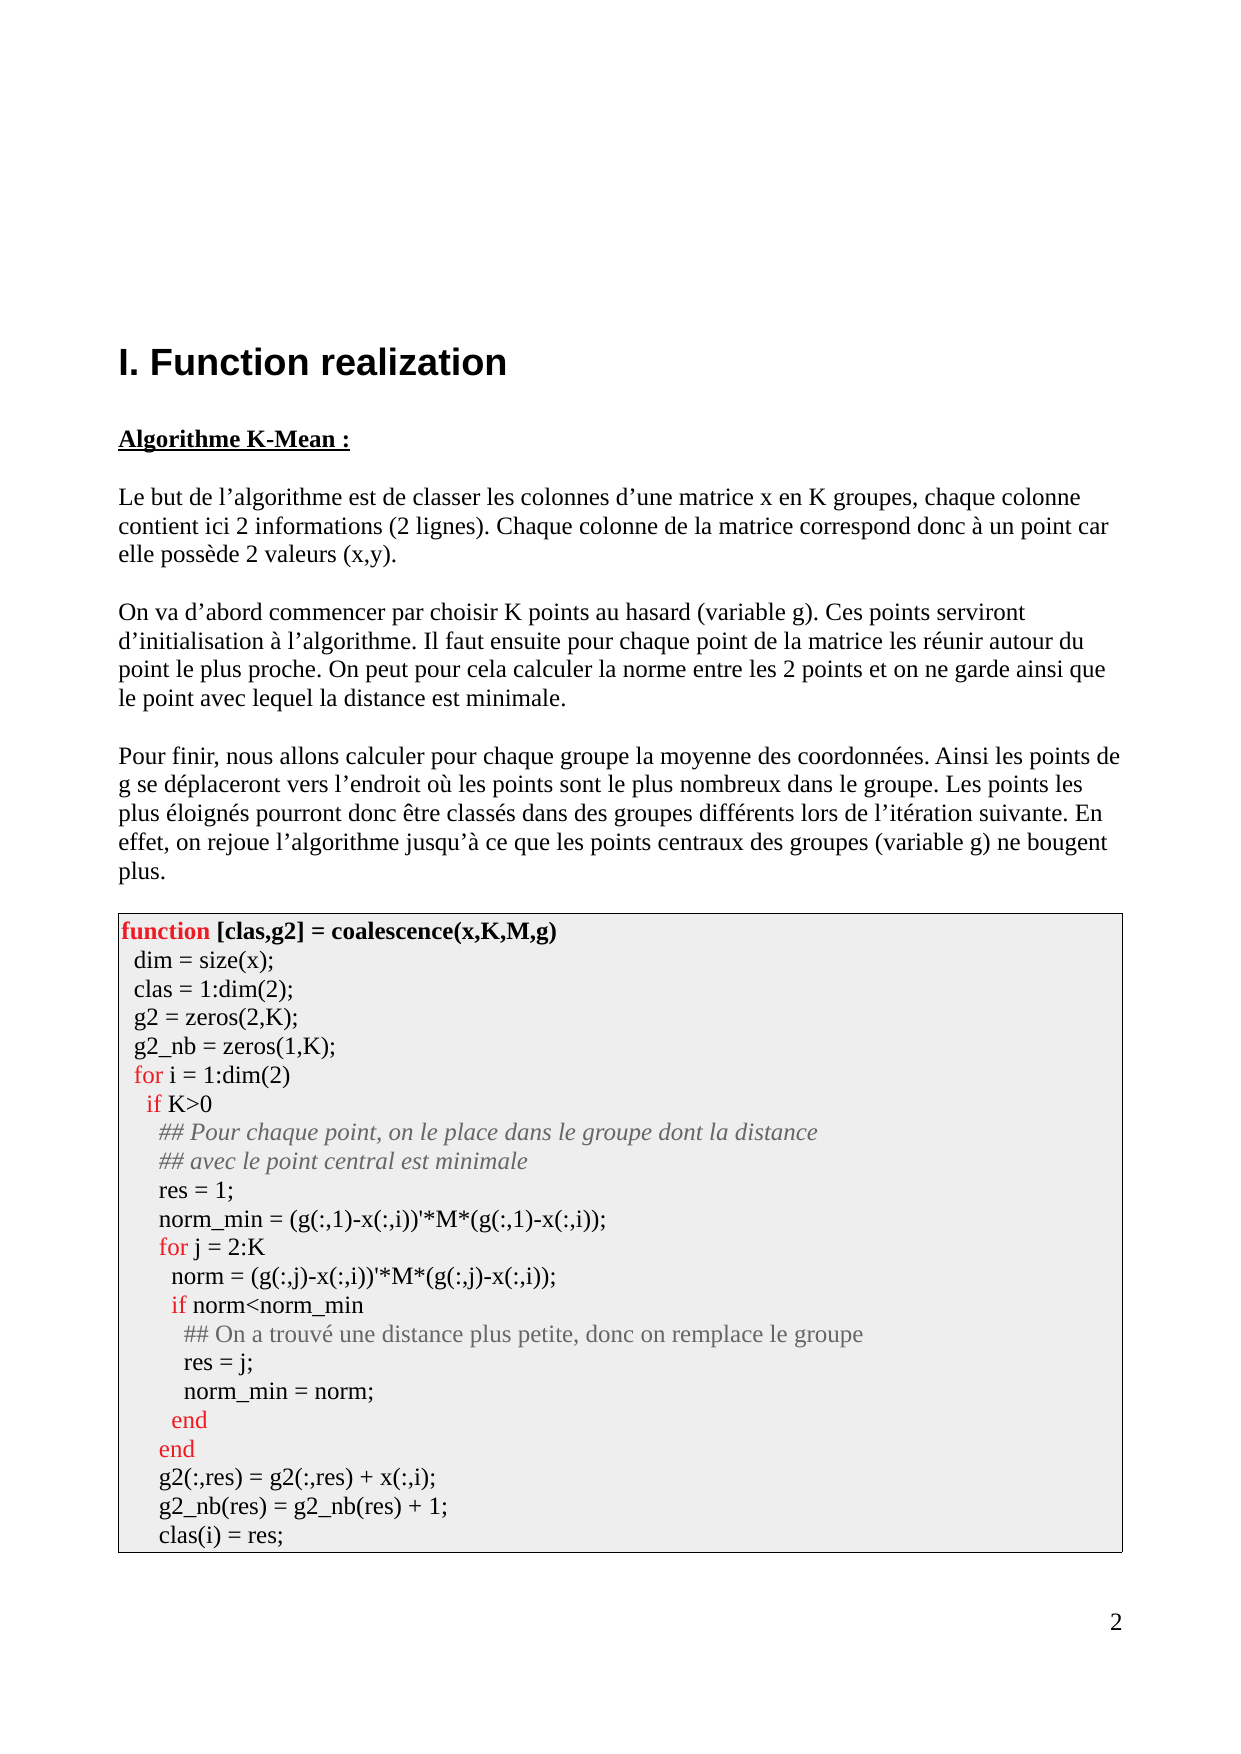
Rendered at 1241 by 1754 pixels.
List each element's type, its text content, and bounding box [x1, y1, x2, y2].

text function [clas,g2] = coalescence(x,K,M,g) [119, 914, 1122, 942]
text clas(i) = res; [119, 1517, 1122, 1552]
text norm_min = norm; [119, 1373, 1122, 1402]
text norm = (g(:,j)-x(:,i))'*M*(g(:,j)-x(:,i)); [119, 1258, 1122, 1287]
text Pour finir, nous allons calculer pour chaque groupe la moyenne des coordonnées. Ainsi les points de g se déplaceront vers l’endroit où les points sont le plus nombreux dans le groupe. Les points les plus éloignés pourront donc être classés dans des groupes différents lors de l’itération suivante. En effet, on rejoue l’algorithme jusqu’à ce que les points centraux des groupes (variable g) ne bougent plus. [118, 741, 1122, 884]
text for i = 1:dim(2) [119, 1057, 1122, 1086]
text g2 = zeros(2,K); [119, 999, 1122, 1028]
text g2_nb(res) = g2_nb(res) + 1; [119, 1488, 1122, 1517]
text ## On a trouvé une distance plus petite, donc on remplace le groupe [119, 1316, 1122, 1344]
text Le but de l’algorithme est de classer les colonnes d’une matrice x en K groupes, chaque colonne contient ici 2 informations (2 lignes). Chaque colonne de la matrice correspond donc à un point car elle possède 2 valeurs (x,y). [118, 482, 1122, 568]
text end [119, 1402, 1122, 1431]
text On va d’abord commencer par choisir K points au hasard (variable g). Ces points serviront d’initialisation à l’algorithme. Il faut ensuite pour chaque point de la matrice les réunir autour du point le plus proche. On peut pour cela calculer la norme entre les 2 points et on ne garde ainsi que le point avec lequel la distance est minimale. [118, 597, 1122, 712]
text Algorithme K-Mean : [118, 424, 1122, 453]
text if K>0 [119, 1086, 1122, 1114]
text g2_nb = zeros(1,K); [119, 1028, 1122, 1057]
text g2(:,res) = g2(:,res) + x(:,i); [119, 1459, 1122, 1488]
text ## Pour chaque point, on le place dans le groupe dont la distance [119, 1114, 1122, 1143]
text res = j; [119, 1344, 1122, 1373]
text dim = size(x); [119, 942, 1122, 971]
text for j = 2:K [119, 1229, 1122, 1258]
text if norm<norm_min [119, 1287, 1122, 1316]
text res = 1; [119, 1172, 1122, 1201]
text ## avec le point central est minimale [119, 1143, 1122, 1172]
text norm_min = (g(:,1)-x(:,i))'*M*(g(:,1)-x(:,i)); [119, 1201, 1122, 1229]
subtitle I. Function realization [118, 339, 1122, 383]
text clas = 1:dim(2); [119, 971, 1122, 999]
text end [119, 1431, 1122, 1459]
